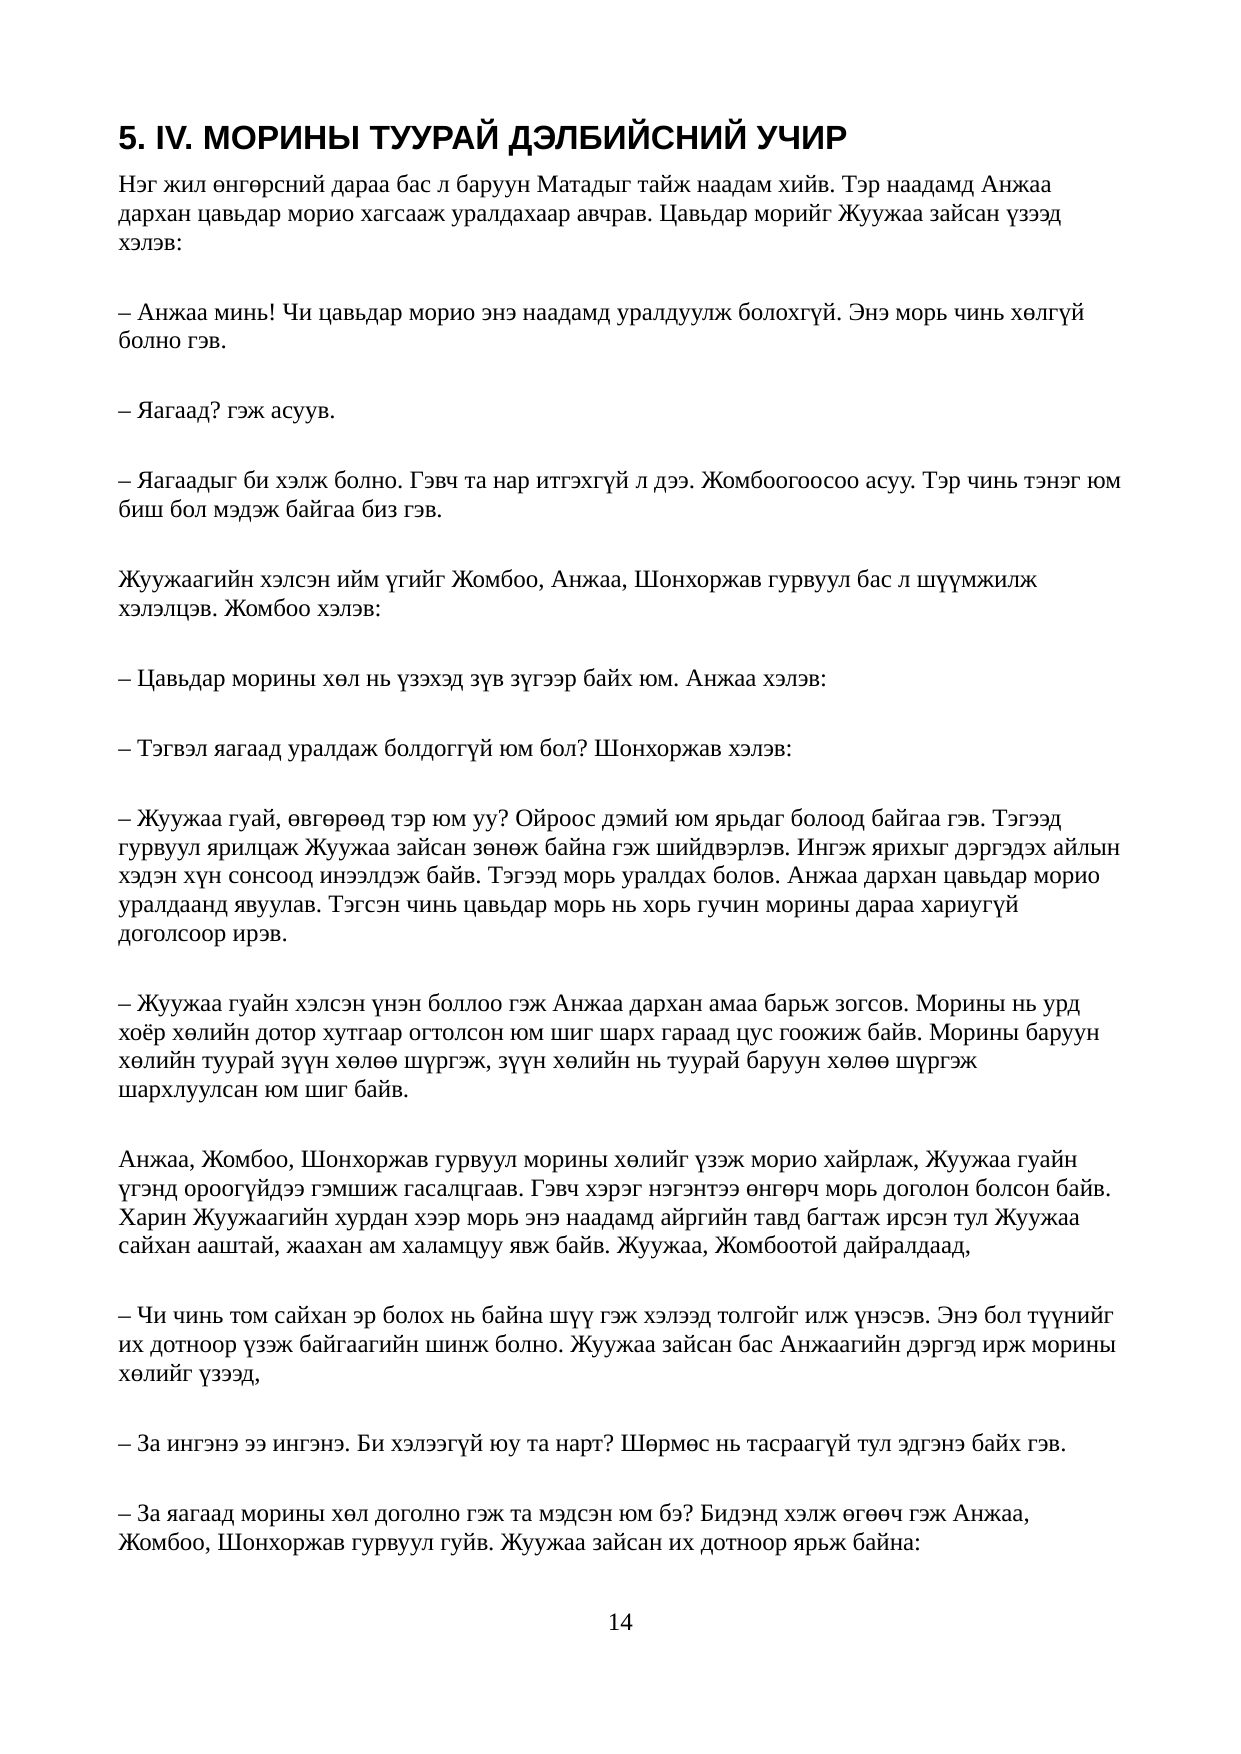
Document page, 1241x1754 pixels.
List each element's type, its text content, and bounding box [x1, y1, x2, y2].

text – За яагаад морины хөл доголно гэж та мэдсэн юм бэ? Бидэнд хэлж өгөөч гэж Анжаа, Жомбоо, Шонхоржав гурвуул гуйв. Жуужаа зайсан их дотноор ярьж байна: [118, 1498, 1122, 1556]
text – Яагаадыг би хэлж болно. Гэвч та нар итгэхгүй л дээ. Жомбоогоосоо асуу. Тэр чинь тэнэг юм биш бол мэдэж байгаа биз гэв. [118, 466, 1122, 552]
text Нэг жил өнгөрсний дараа бас л баруун Матадыг тайж наадам хийв. Тэр наадамд Анжаа дархан цавьдар морио хагсааж уралдахаар авчрав. Цавьдар морийг Жуужаа зайсан үзээд хэлэв: [118, 169, 1122, 284]
subtitle IV. МОРИНЫ ТУУРАЙ ДЭЛБИЙСНИЙ УЧИР [118, 118, 1122, 157]
text – Яагаад? гэж асуув. [118, 396, 1122, 453]
text – За ингэнэ ээ ингэнэ. Би хэлээгүй юу та нарт? Шөрмөс нь тасраагүй тул эдгэнэ байх гэв. [118, 1428, 1122, 1486]
text Анжаа, Жомбоо, Шонхоржав гурвуул морины хөлийг үзэж морио хайрлаж, Жуужаа гуайн үгэнд ороогүйдээ гэмшиж гасалцгаав. Гэвч хэрэг нэгэнтээ өнгөрч морь доголон болсон байв. Харин Жуужаагийн хурдан хээр морь энэ наадамд айргийн тавд багтаж ирсэн тул Жуужаа сайхан ааштай, жаахан ам халамцуу явж байв. Жуужаа, Жомбоотой дайралдаад, [118, 1144, 1122, 1288]
text – Цавьдар морины хөл нь үзэхэд зүв зүгээр байх юм. Анжаа хэлэв: [118, 663, 1122, 721]
text Жуужаагийн хэлсэн ийм үгийг Жомбоо, Анжаа, Шонхоржав гурвуул бас л шүүмжилж хэлэлцэв. Жомбоо хэлэв: [118, 564, 1122, 651]
text – Тэгвэл яагаад уралдаж болдоггүй юм бол? Шонхоржав хэлэв: [118, 733, 1122, 791]
text – Анжаа минь! Чи цавьдар морио энэ наадамд уралдуулж болохгүй. Энэ морь чинь хөлгүй болно гэв. [118, 297, 1122, 383]
text – Жуужаа гуайн хэлсэн үнэн боллоо гэж Анжаа дархан амаа барьж зогсов. Морины нь урд хоёр хөлийн дотор хутгаар огтолсон юм шиг шарх гараад цус гоожиж байв. Морины баруун хөлийн туурай зүүн хөлөө шүргэж, зүүн хөлийн нь туурай баруун хөлөө шүргэж шархлуулсан юм шиг байв. [118, 988, 1122, 1132]
text – Чи чинь том сайхан эр болох нь байна шүү гэж хэлээд толгойг илж үнэсэв. Энэ бол түүнийг их дотноор үзэж байгаагийн шинж болно. Жуужаа зайсан бас Анжаагийн дэргэд ирж морины хөлийг үзээд, [118, 1301, 1122, 1416]
text – Жуужаа гуай, өвгөрөөд тэр юм уу? Ойроос дэмий юм ярьдаг болоод байгаа гэв. Тэгээд гурвуул ярилцаж Жуужаа зайсан зөнөж байна гэж шийдвэрлэв. Ингэж ярихыг дэргэдэх айлын хэдэн хүн сонсоод инээлдэж байв. Тэгээд морь уралдах болов. Анжаа дархан цавьдар морио уралдаанд явуулав. Тэгсэн чинь цавьдар морь нь хорь гучин морины дараа хариугүй доголсоор ирэв. [118, 803, 1122, 976]
